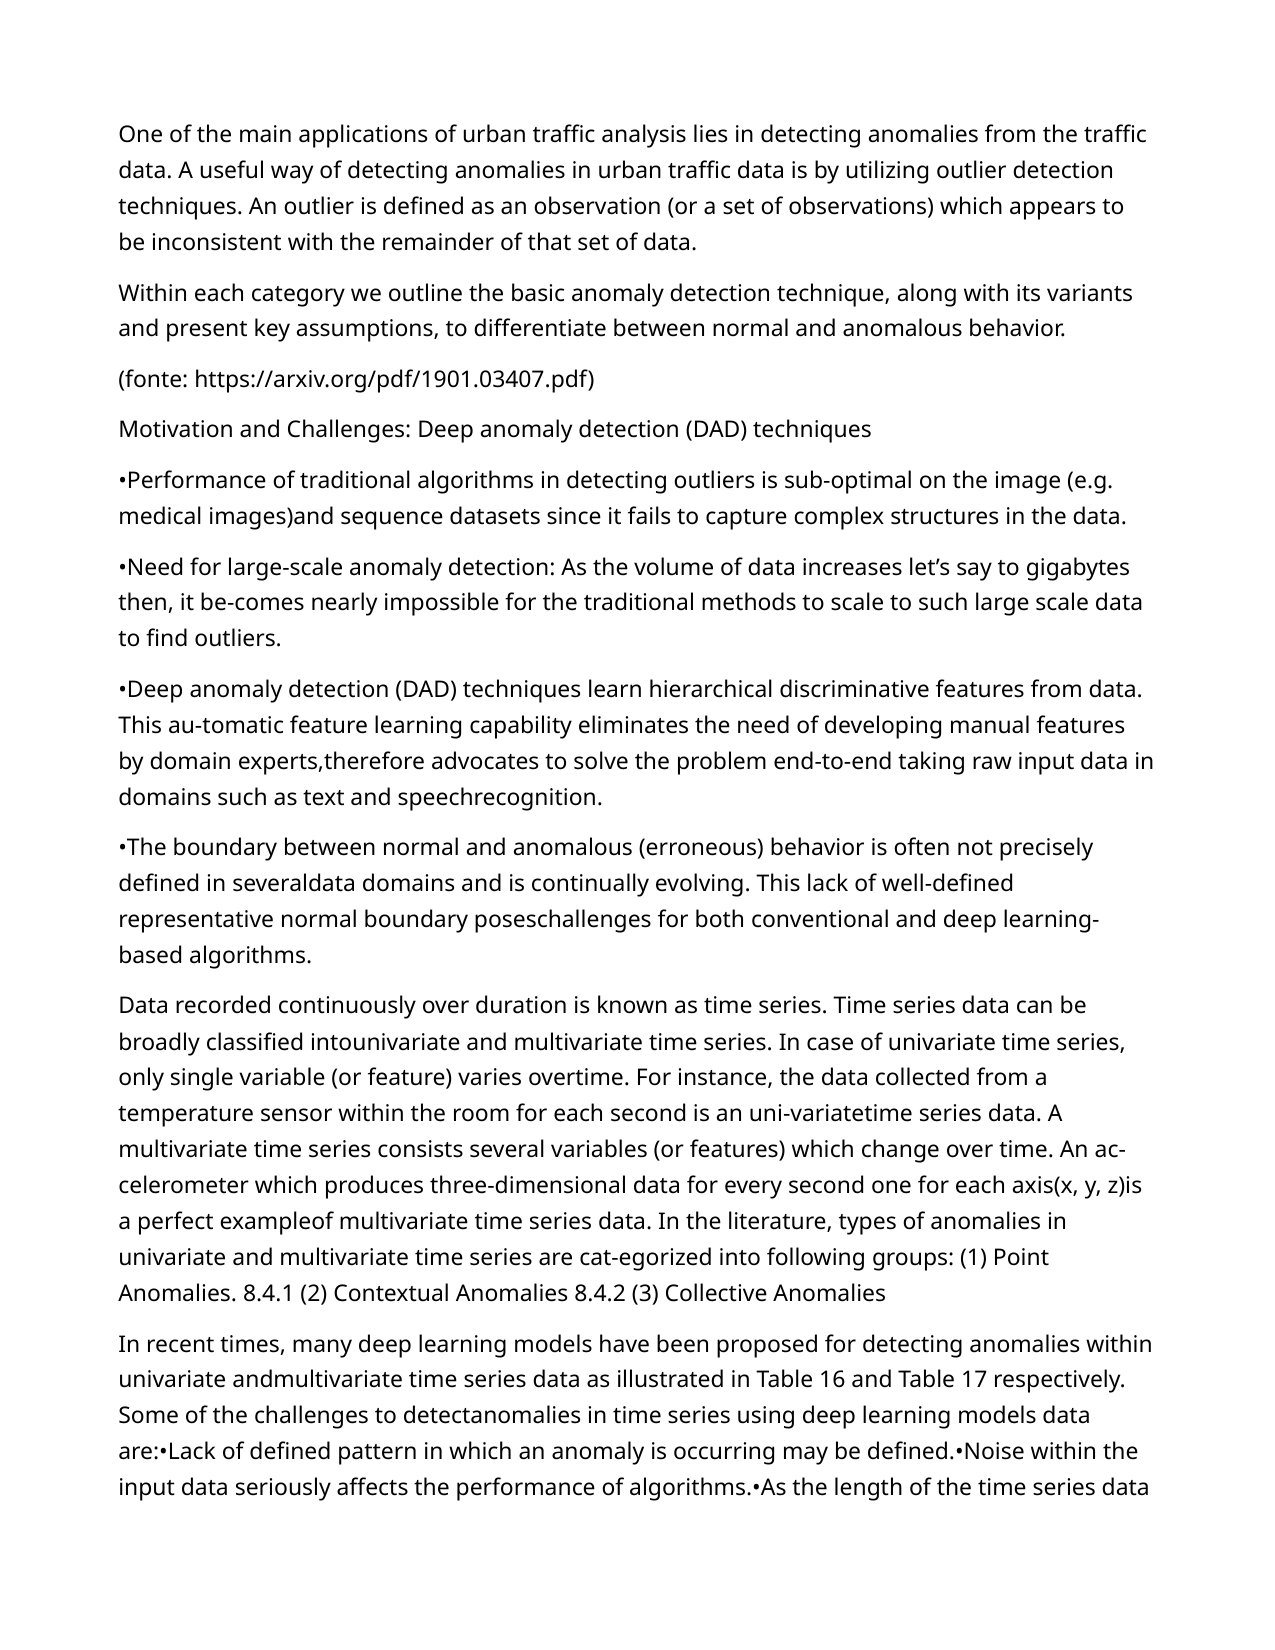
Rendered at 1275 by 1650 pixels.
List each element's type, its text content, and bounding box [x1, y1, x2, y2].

text •Need for large-scale anomaly detection: As the volume of data increases let’s say to gigabytes then, it be-comes nearly impossible for the traditional methods to scale to such large scale data to find outliers. [118, 550, 1157, 653]
text Within each category we outline the basic anomaly detection technique, along with its variants and present key assumptions, to differentiate between normal and anomalous behavior. [118, 276, 1157, 344]
text Data recorded continuously over duration is known as time series. Time series data can be broadly classified intounivariate and multivariate time series. In case of univariate time series, only single variable (or feature) varies overtime. For instance, the data collected from a temperature sensor within the room for each second is an uni-variatetime series data. A multivariate time series consists several variables (or features) which change over time. An ac-celerometer which produces three-dimensional data for every second one for each axis(x, y, z)is a perfect exampleof multivariate time series data. In the literature, types of anomalies in univariate and multivariate time series are cat-egorized into following groups: (1) Point Anomalies. 8.4.1 (2) Contextual Anomalies 8.4.2 (3) Collective Anomalies [118, 989, 1157, 1308]
text •Deep anomaly detection (DAD) techniques learn hierarchical discriminative features from data. This au-tomatic feature learning capability eliminates the need of developing manual features by domain experts,therefore advocates to solve the problem end-to-end taking raw input data in domains such as text and speechrecognition. [118, 673, 1157, 812]
text •Performance of traditional algorithms in detecting outliers is sub-optimal on the image (e.g. medical images)and sequence datasets since it fails to capture complex structures in the data. [118, 464, 1157, 531]
text One of the main applications of urban traffic analysis lies in detecting anomalies from the traffic data. A useful way of detecting anomalies in urban traffic data is by utilizing outlier detection techniques. An outlier is defined as an observation (or a set of observations) which appears to be inconsistent with the remainder of that set of data. [118, 118, 1157, 257]
text In recent times, many deep learning models have been proposed for detecting anomalies within univariate andmultivariate time series data as illustrated in Table 16 and Table 17 respectively. Some of the challenges to detectanomalies in time series using deep learning models data are:•Lack of defined pattern in which an anomaly is occurring may be defined.•Noise within the input data seriously affects the performance of algorithms.•As the length of the time series data [118, 1327, 1157, 1502]
text Motivation and Challenges: Deep anomaly detection (DAD) techniques [118, 413, 1157, 445]
text •The boundary between normal and anomalous (erroneous) behavior is often not precisely defined in severaldata domains and is continually evolving. This lack of well-defined representative normal boundary poseschallenges for both conventional and deep learning-based algorithms. [118, 831, 1157, 970]
text (fonte: https://arxiv.org/pdf/1901.03407.pdf) [118, 363, 1157, 394]
